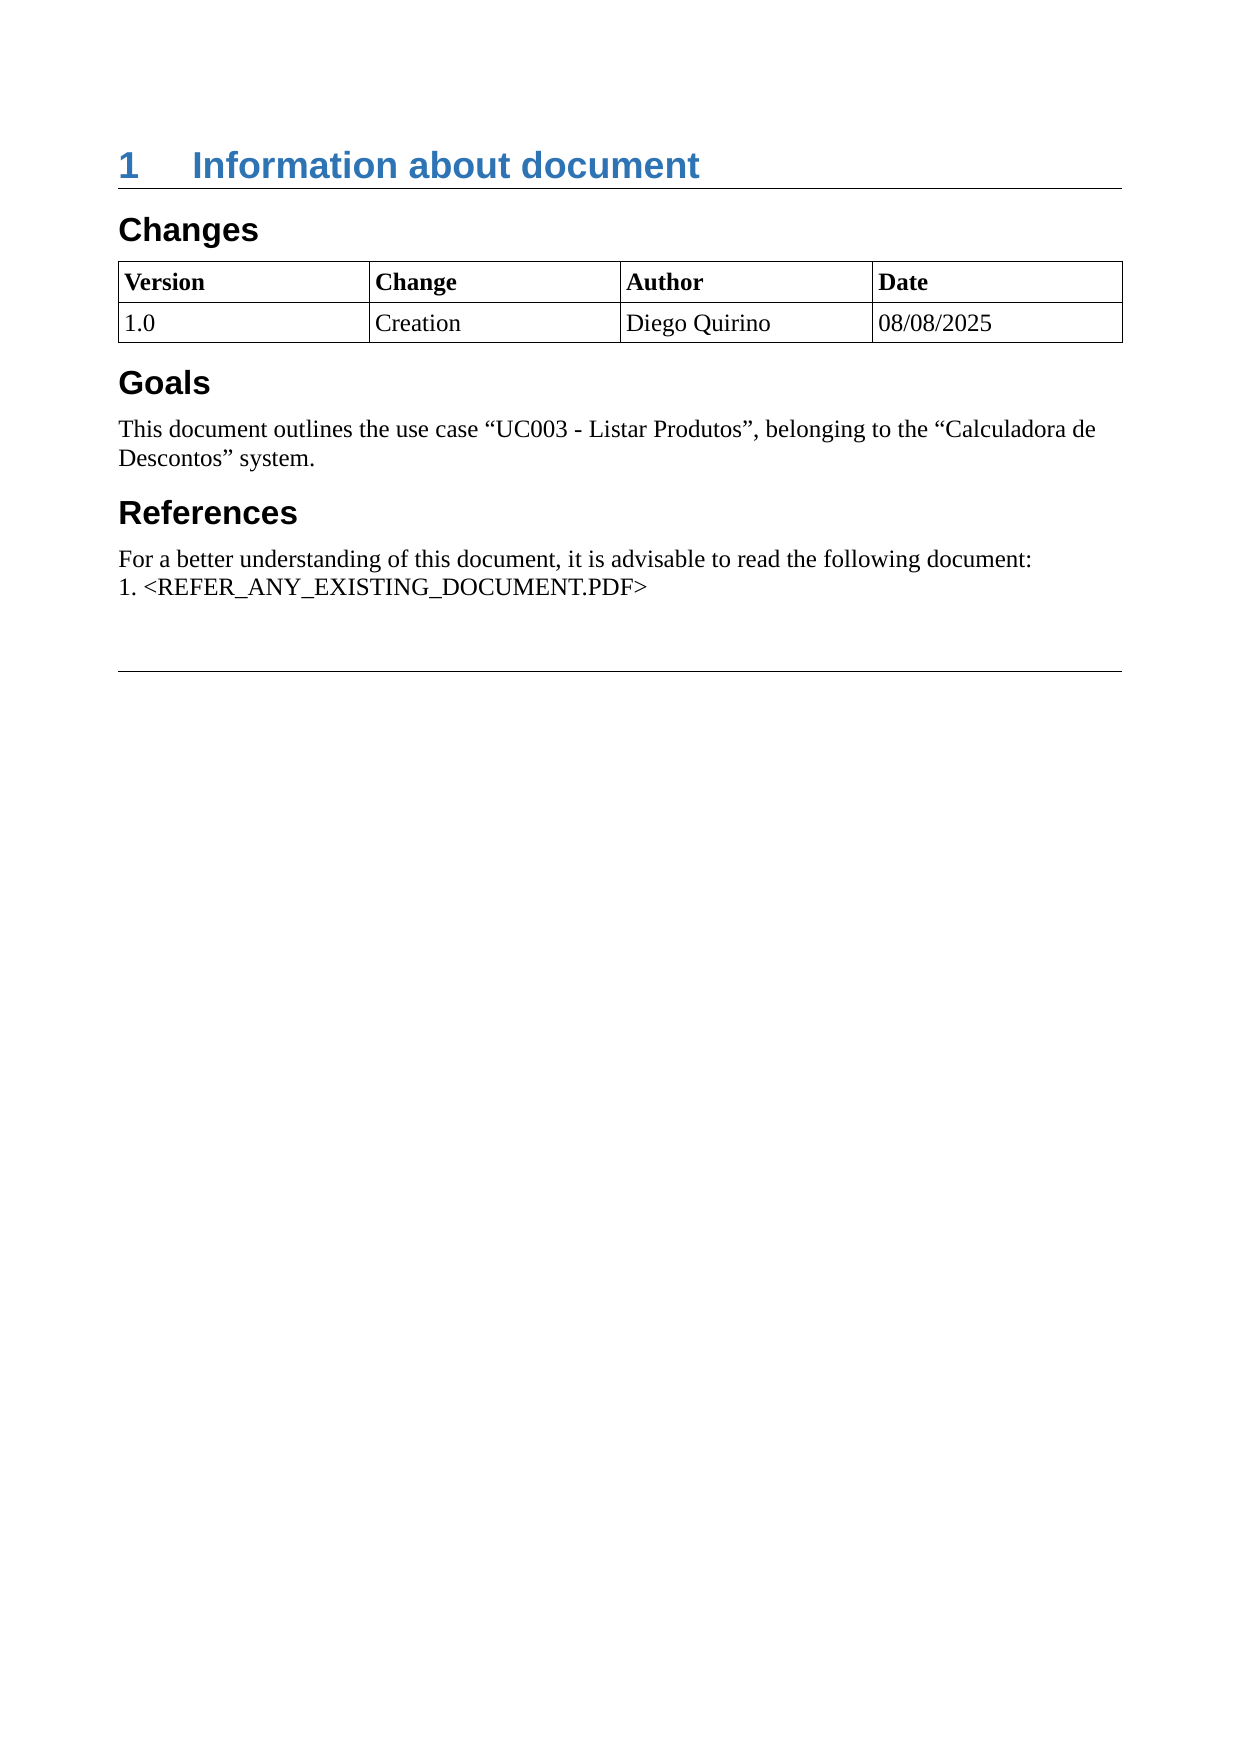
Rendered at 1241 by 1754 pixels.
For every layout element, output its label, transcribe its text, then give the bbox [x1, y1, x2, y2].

text This document outlines the use case “UC003 - Listar Produtos”, belonging to the “Calculadora de Descontos” system. [118, 414, 1122, 472]
table_header Change [370, 262, 620, 301]
text For a better understanding of this document, it is advisable to read the following document: [118, 544, 1122, 572]
table_header Author [621, 262, 872, 301]
subtitle References [118, 493, 1122, 531]
subtitle Information about document [118, 143, 1122, 188]
text 1. <REFER_ANY_EXISTING_DOCUMENT.PDF> [118, 572, 1122, 601]
table_cell Diego Quirino [621, 303, 872, 342]
subtitle Changes [118, 210, 1122, 248]
table_header Version [119, 262, 369, 301]
table_cell 1.0 [119, 303, 369, 342]
table_cell Creation [370, 303, 620, 342]
table_header Date [873, 262, 1122, 301]
table_cell 08/08/2025 [873, 303, 1122, 342]
subtitle Goals [118, 363, 1122, 402]
